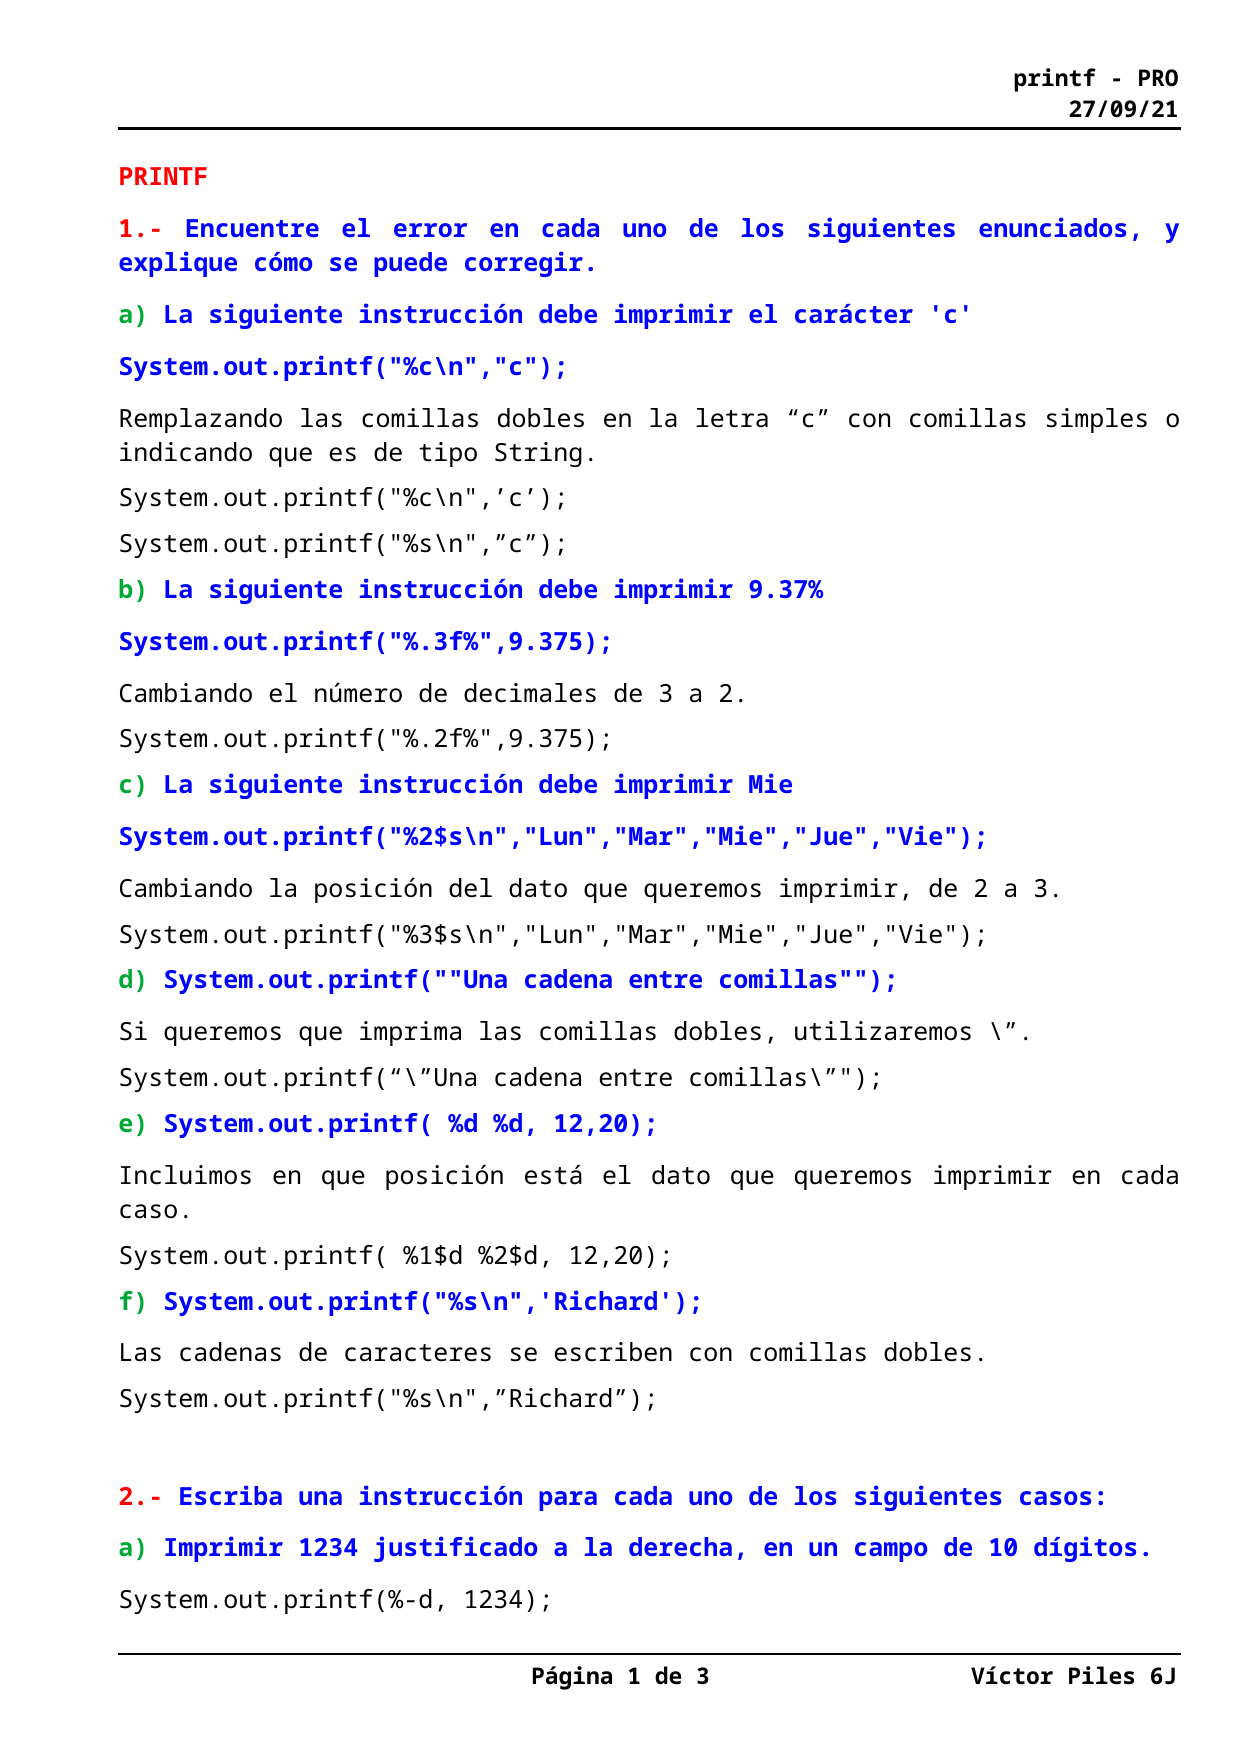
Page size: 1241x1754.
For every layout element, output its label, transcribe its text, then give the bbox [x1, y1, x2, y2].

text e) System.out.printf( %d %d, 12,20); [118, 1106, 1181, 1140]
text d) System.out.printf(""Una cadena entre comillas""); [118, 962, 1181, 996]
text Cambiando la posición del dato que queremos imprimir, de 2 a 3. [118, 871, 1181, 904]
text 2.- Escriba una instrucción para cada uno de los siguientes casos: [118, 1478, 1181, 1512]
text System.out.printf( %1$d %2$d, 12,20); [118, 1237, 1181, 1271]
text System.out.printf("%.2f%",9.375); [118, 721, 1181, 755]
text Cambiando el número de decimales de 3 a 2. [118, 675, 1181, 709]
text System.out.printf(“\”Una cadena entre comillas\”"); [118, 1060, 1181, 1094]
text Remplazando las comillas dobles en la letra “c” con comillas simples o indicando que es de tipo String. [118, 400, 1181, 468]
text Incluimos en que posición está el dato que queremos imprimir en cada caso. [118, 1157, 1181, 1226]
text System.out.printf("%c\n","c"); [118, 348, 1181, 382]
text System.out.printf(%-d, 1234); [118, 1582, 1181, 1616]
text System.out.printf("%s\n",”c”); [118, 526, 1181, 560]
text 1.- Encuentre el error en cada uno de los siguientes enunciados, y explique cómo se puede corregir. [118, 211, 1181, 279]
text System.out.printf("%.3f%",9.375); [118, 623, 1181, 658]
text System.out.printf("%s\n",”Richard”); [118, 1381, 1181, 1415]
text a) Imprimir 1234 justificado a la derecha, en un campo de 10 dígitos. [118, 1530, 1181, 1564]
text PRINTF [118, 159, 1181, 193]
text c) La siguiente instrucción debe imprimir Mie [118, 767, 1181, 801]
text b) La siguiente instrucción debe imprimir 9.37% [118, 572, 1181, 606]
text f) System.out.printf("%s\n",'Richard'); [118, 1283, 1181, 1317]
text System.out.printf("%c\n",’c’); [118, 480, 1181, 514]
text System.out.printf("%3$s\n","Lun","Mar","Mie","Jue","Vie"); [118, 916, 1181, 950]
text Las cadenas de caracteres se escriben con comillas dobles. [118, 1335, 1181, 1369]
text System.out.printf("%2$s\n","Lun","Mar","Mie","Jue","Vie"); [118, 819, 1181, 853]
text Si queremos que imprima las comillas dobles, utilizaremos \”. [118, 1014, 1181, 1048]
text a) La siguiente instrucción debe imprimir el carácter 'c' [118, 297, 1181, 331]
